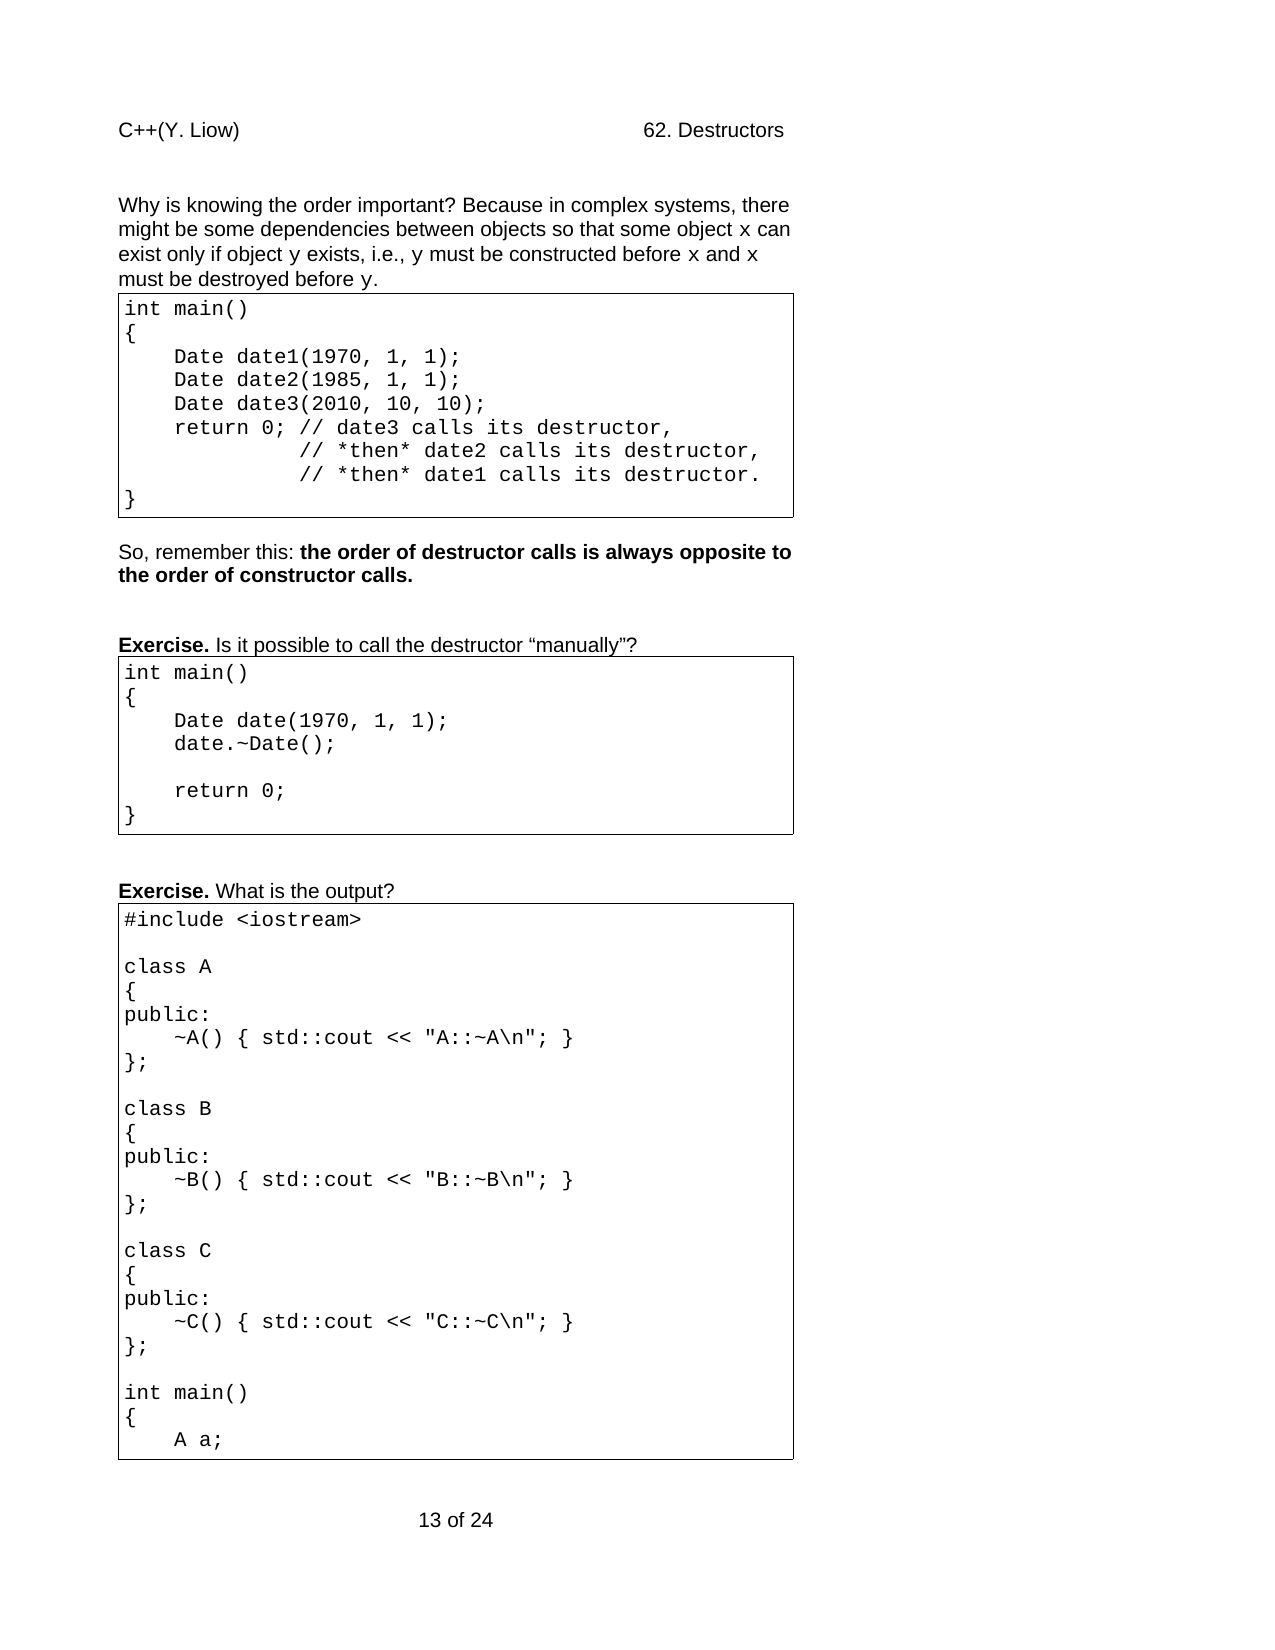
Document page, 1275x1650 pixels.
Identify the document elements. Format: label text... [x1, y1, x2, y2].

text Why is knowing the order important? Because in complex systems, there might be some dependencies between objects so that some object x can exist only if object y exists, i.e., y must be constructed before x and x must be destroyed before y. [118, 194, 793, 293]
table_header int main() { Date date(1970, 1, 1); date.~Date(); return 0; } [119, 657, 793, 833]
table_header int main() { Date date1(1970, 1, 1); Date date2(1985, 1, 1); Date date3(2010, 10, 10); return 0; // date3 calls its destructor, // *then* date2 calls its destructor, // *then* date1 calls its destructor. } [119, 294, 793, 517]
text So, remember this: the order of destructor calls is always opposite to the order of constructor calls. [118, 540, 793, 587]
table_header #include <iostream> class A { public: ~A() { std::cout << "A::~A\n"; } }; class B { public: ~B() { std::cout << "B::~B\n"; } }; class C { public: ~C() { std::cout << "C::~C\n"; } }; int main() { A a; [119, 904, 793, 1459]
text Exercise. What is the output? [118, 880, 793, 903]
text Exercise. Is it possible to call the destructor “manually”? [118, 633, 793, 656]
